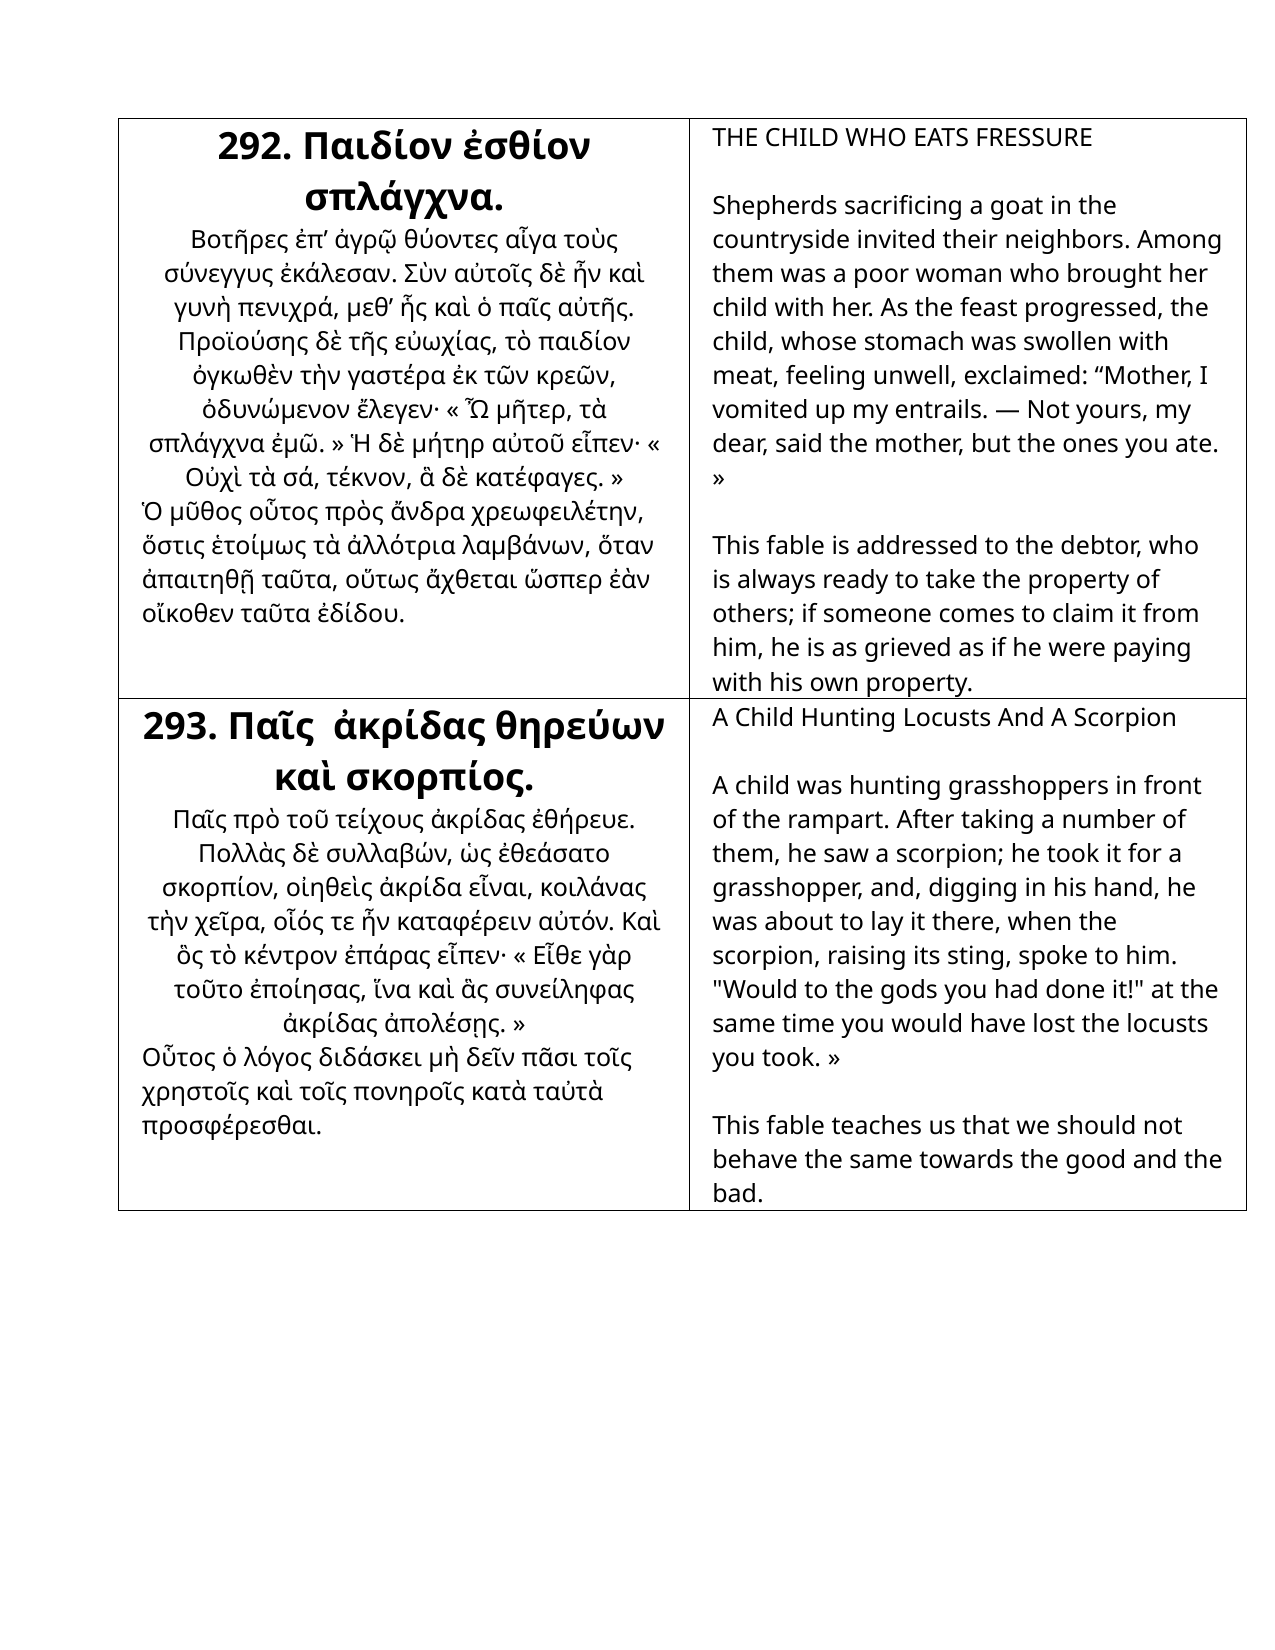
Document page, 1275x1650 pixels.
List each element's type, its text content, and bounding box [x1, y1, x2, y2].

table_cell 293. Παῖς ἀκρίδας θηρεύων καὶ σκορπίος. Παῖς πρὸ τοῦ τείχους ἀκρίδας ἐθήρευε. Πολλὰς δὲ συλλαβών, ὡς ἐθεάσατο σκορπίον, οἰηθεὶς ἀκρίδα εἶναι, κοιλάνας τὴν χεῖρα, οἷός τε ἦν καταφέρειν αὐτόν. Καὶ ὃς τὸ κέντρον ἐπάρας εἶπεν· « Εἶθε γὰρ τοῦτο ἐποίησας, ἵνα καὶ ἃς συνείληφας ἀκρίδας ἀπολέσῃς. » Οὗτος ὁ λόγος διδάσκει μὴ δεῖν πᾶσι τοῖς χρηστοῖς καὶ τοῖς πονηροῖς κατὰ ταὐτὰ προσφέρεσθαι. [119, 699, 689, 1210]
table_cell 292. Παιδίον ἐσθίον σπλάγχνα. Βοτῆρες ἐπ’ ἀγρῷ θύοντες αἶγα τοὺς σύνεγγυς ἐκάλεσαν. Σὺν αὐτοῖς δὲ ἦν καὶ γυνὴ πενιχρά, μεθ’ ἧς καὶ ὁ παῖς αὐτῆς. Προϊούσης δὲ τῆς εὐωχίας, τὸ παιδίον ὀγκωθὲν τὴν γαστέρα ἐκ τῶν κρεῶν, ὀδυνώμενον ἔλεγεν· « Ὦ μῆτερ, τὰ σπλάγχνα ἐμῶ. » Ἡ δὲ μήτηρ αὐτοῦ εἶπεν· « Οὐχὶ τὰ σά, τέκνον, ἃ δὲ κατέφαγες. » Ὁ μῦθος οὗτος πρὸς ἄνδρα χρεωφειλέτην, ὅστις ἑτοίμως τὰ ἀλλότρια λαμβάνων, ὅταν ἀπαιτηθῇ ταῦτα, οὕτως ἄχθεται ὥσπερ ἐὰν οἴκοθεν ταῦτα ἐδίδου. [119, 119, 689, 698]
table_cell THE CHILD WHO EATS FRESSURE Shepherds sacrificing a goat in the countryside invited their neighbors. Among them was a poor woman who brought her child with her. As the feast progressed, the child, whose stomach was swollen with meat, feeling unwell, exclaimed: “Mother, I vomited up my entrails. — Not yours, my dear, said the mother, but the ones you ate. » This fable is addressed to the debtor, who is always ready to take the property of others; if someone comes to claim it from him, he is as grieved as if he were paying with his own property. [690, 119, 1246, 698]
table_cell A Child Hunting Locusts And A Scorpion A child was hunting grasshoppers in front of the rampart. After taking a number of them, he saw a scorpion; he took it for a grasshopper, and, digging in his hand, he was about to lay it there, when the scorpion, raising its sting, spoke to him. "Would to the gods you had done it!" at the same time you would have lost the locusts you took. » This fable teaches us that we should not behave the same towards the good and the bad. [690, 699, 1246, 1210]
